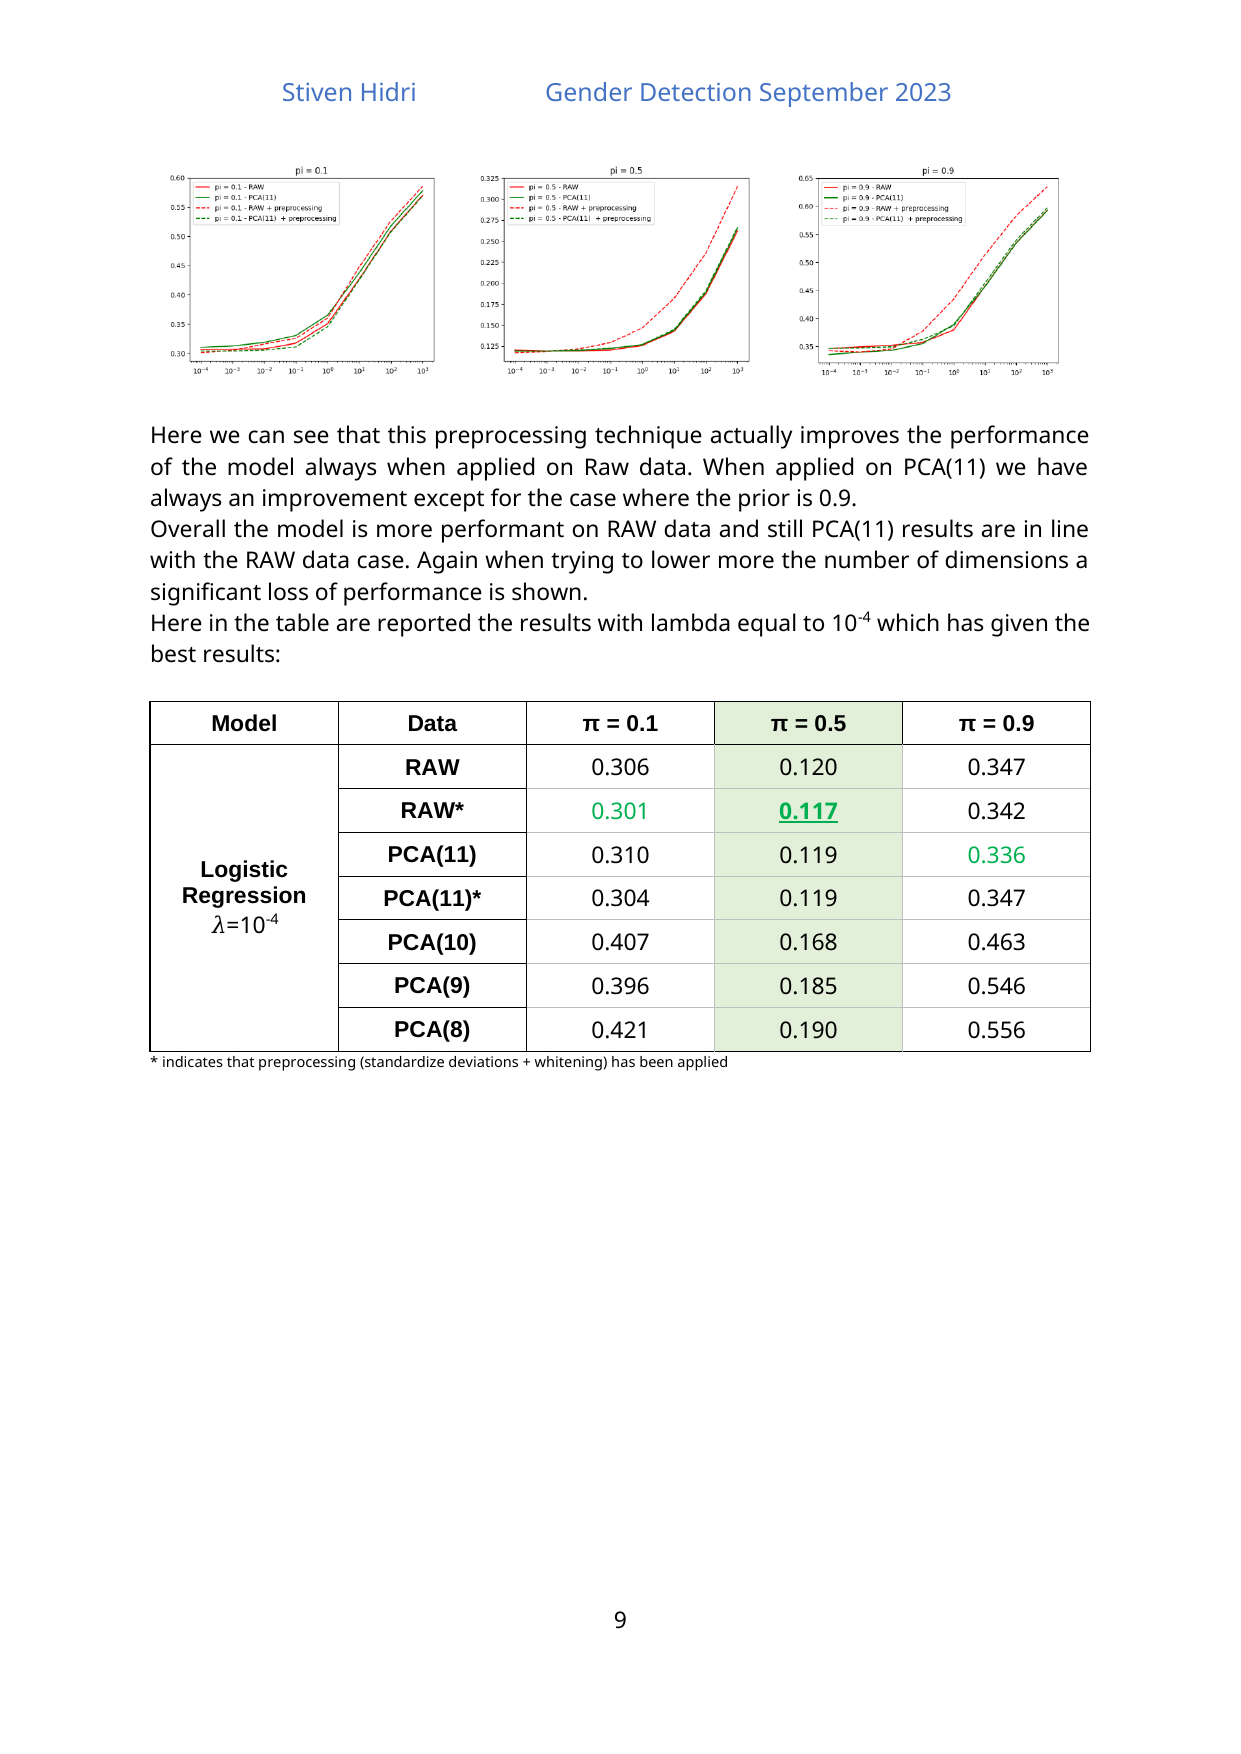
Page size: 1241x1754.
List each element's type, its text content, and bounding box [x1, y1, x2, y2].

table_cell 0.347 [903, 877, 1090, 919]
table_cell RAW [339, 745, 526, 788]
table_cell 0.421 [527, 1008, 714, 1051]
table_cell 0.546 [903, 964, 1090, 1007]
table_cell 0.168 [715, 920, 902, 963]
table_cell 0.310 [527, 833, 714, 876]
table_header Data [339, 702, 526, 744]
table_cell 0.407 [527, 920, 714, 963]
table_cell 0.347 [903, 745, 1090, 788]
text Overall the model is more performant on RAW data and still PCA(11) results are in line with the RAW data case. Again when trying to lower more the number of dimensions a significant loss of performance is shown. [150, 513, 1090, 607]
table_cell 0.119 [715, 877, 902, 919]
table_cell 0.336 [903, 833, 1090, 876]
table_cell RAW* [339, 789, 526, 832]
table_cell 0.396 [527, 964, 714, 1007]
table_cell 0.304 [527, 877, 714, 919]
table_cell 0.556 [903, 1008, 1090, 1051]
table_cell PCA(9) [339, 964, 526, 1007]
table_cell 0.301 [527, 789, 714, 832]
table_cell 0.120 [715, 745, 902, 788]
table_header π = 0.5 [715, 702, 902, 744]
table_header π = 0.1 [527, 702, 714, 744]
table_cell Logistic Regression 𝜆=10-4 [151, 745, 338, 1051]
text Here we can see that this preprocessing technique actually improves the performance of the model always when applied on Raw data. When applied on PCA(11) we have always an improvement except for the case where the prior is 0.9. [150, 419, 1090, 513]
table_cell PCA(11)* [339, 877, 526, 919]
table_cell 0.306 [527, 745, 714, 788]
table_cell 0.119 [715, 833, 902, 876]
table_cell 0.190 [715, 1008, 902, 1051]
table_cell 0.463 [903, 920, 1090, 963]
table_cell 0.342 [903, 789, 1090, 832]
table_cell PCA(8) [339, 1008, 526, 1051]
table_header π = 0.9 [903, 702, 1090, 744]
text Here in the table are reported the results with lambda equal to 10-4 which has given the best results: [150, 607, 1090, 669]
table_cell PCA(10) [339, 920, 526, 963]
table_cell PCA(11) [339, 833, 526, 876]
table_cell 0.185 [715, 964, 902, 1007]
text * indicates that preprocessing (standardize deviations + whitening) has been applied [150, 1052, 1090, 1083]
table_header Model [151, 702, 338, 744]
table_cell 0.117 [715, 789, 902, 832]
